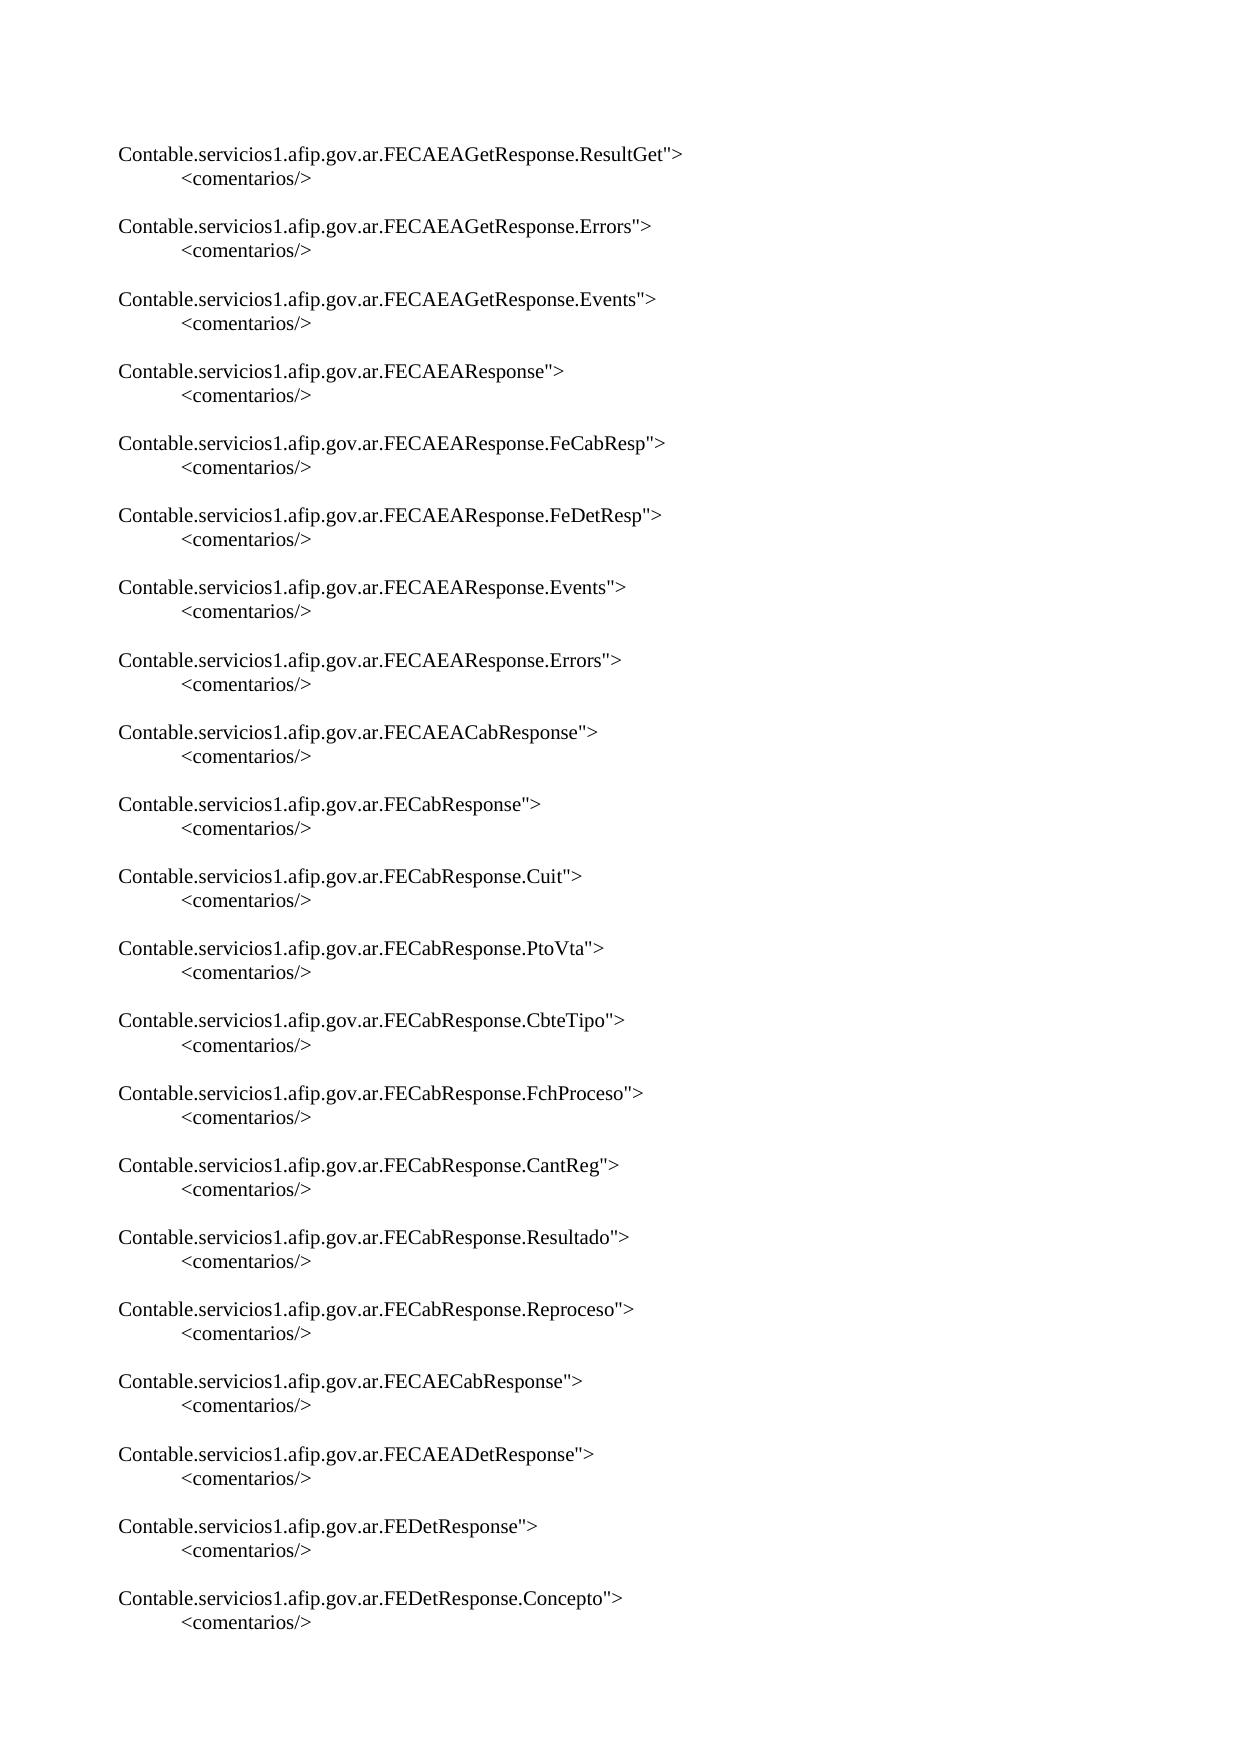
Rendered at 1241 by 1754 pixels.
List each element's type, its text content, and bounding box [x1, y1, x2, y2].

text <comentarios/> [118, 383, 1122, 407]
text Contable.servicios1.afip.gov.ar.FEDetResponse.Concepto"> [118, 1586, 1122, 1610]
text <comentarios/> [118, 1393, 1122, 1417]
text Contable.servicios1.afip.gov.ar.FECabResponse.FchProceso"> [118, 1081, 1122, 1105]
text <comentarios/> [118, 1466, 1122, 1490]
text Contable.servicios1.afip.gov.ar.FECAEAGetResponse.ResultGet"> [118, 142, 1122, 166]
text Contable.servicios1.afip.gov.ar.FECabResponse.PtoVta"> [118, 936, 1122, 960]
text <comentarios/> [118, 960, 1122, 984]
text <comentarios/> [118, 238, 1122, 262]
text <comentarios/> [118, 888, 1122, 912]
text <comentarios/> [118, 166, 1122, 190]
text <comentarios/> [118, 1177, 1122, 1201]
text <comentarios/> [118, 1105, 1122, 1129]
text Contable.servicios1.afip.gov.ar.FECAEAResponse.Errors"> [118, 647, 1122, 672]
text Contable.servicios1.afip.gov.ar.FECabResponse.Resultado"> [118, 1225, 1122, 1249]
text Contable.servicios1.afip.gov.ar.FECabResponse.Reproceso"> [118, 1297, 1122, 1321]
text <comentarios/> [118, 527, 1122, 551]
text <comentarios/> [118, 744, 1122, 768]
text <comentarios/> [118, 816, 1122, 840]
text Contable.servicios1.afip.gov.ar.FECAEAGetResponse.Events"> [118, 287, 1122, 311]
text Contable.servicios1.afip.gov.ar.FECabResponse.CbteTipo"> [118, 1008, 1122, 1032]
text Contable.servicios1.afip.gov.ar.FECAEAResponse.Events"> [118, 575, 1122, 599]
text <comentarios/> [118, 1610, 1122, 1634]
text Contable.servicios1.afip.gov.ar.FECabResponse.CantReg"> [118, 1153, 1122, 1177]
text <comentarios/> [118, 672, 1122, 696]
text Contable.servicios1.afip.gov.ar.FECAEADetResponse"> [118, 1442, 1122, 1466]
text Contable.servicios1.afip.gov.ar.FECabResponse"> [118, 792, 1122, 816]
text <comentarios/> [118, 1538, 1122, 1562]
text <comentarios/> [118, 599, 1122, 623]
text Contable.servicios1.afip.gov.ar.FECAEAResponse.FeDetResp"> [118, 503, 1122, 527]
text Contable.servicios1.afip.gov.ar.FECAEAResponse.FeCabResp"> [118, 431, 1122, 455]
text Contable.servicios1.afip.gov.ar.FECabResponse.Cuit"> [118, 864, 1122, 888]
text <comentarios/> [118, 311, 1122, 335]
text Contable.servicios1.afip.gov.ar.FEDetResponse"> [118, 1514, 1122, 1538]
text Contable.servicios1.afip.gov.ar.FECAEAResponse"> [118, 359, 1122, 383]
text Contable.servicios1.afip.gov.ar.FECAEACabResponse"> [118, 720, 1122, 744]
text <comentarios/> [118, 455, 1122, 479]
text <comentarios/> [118, 1249, 1122, 1273]
text Contable.servicios1.afip.gov.ar.FECAEAGetResponse.Errors"> [118, 214, 1122, 238]
text <comentarios/> [118, 1321, 1122, 1345]
text <comentarios/> [118, 1032, 1122, 1057]
text Contable.servicios1.afip.gov.ar.FECAECabResponse"> [118, 1369, 1122, 1393]
